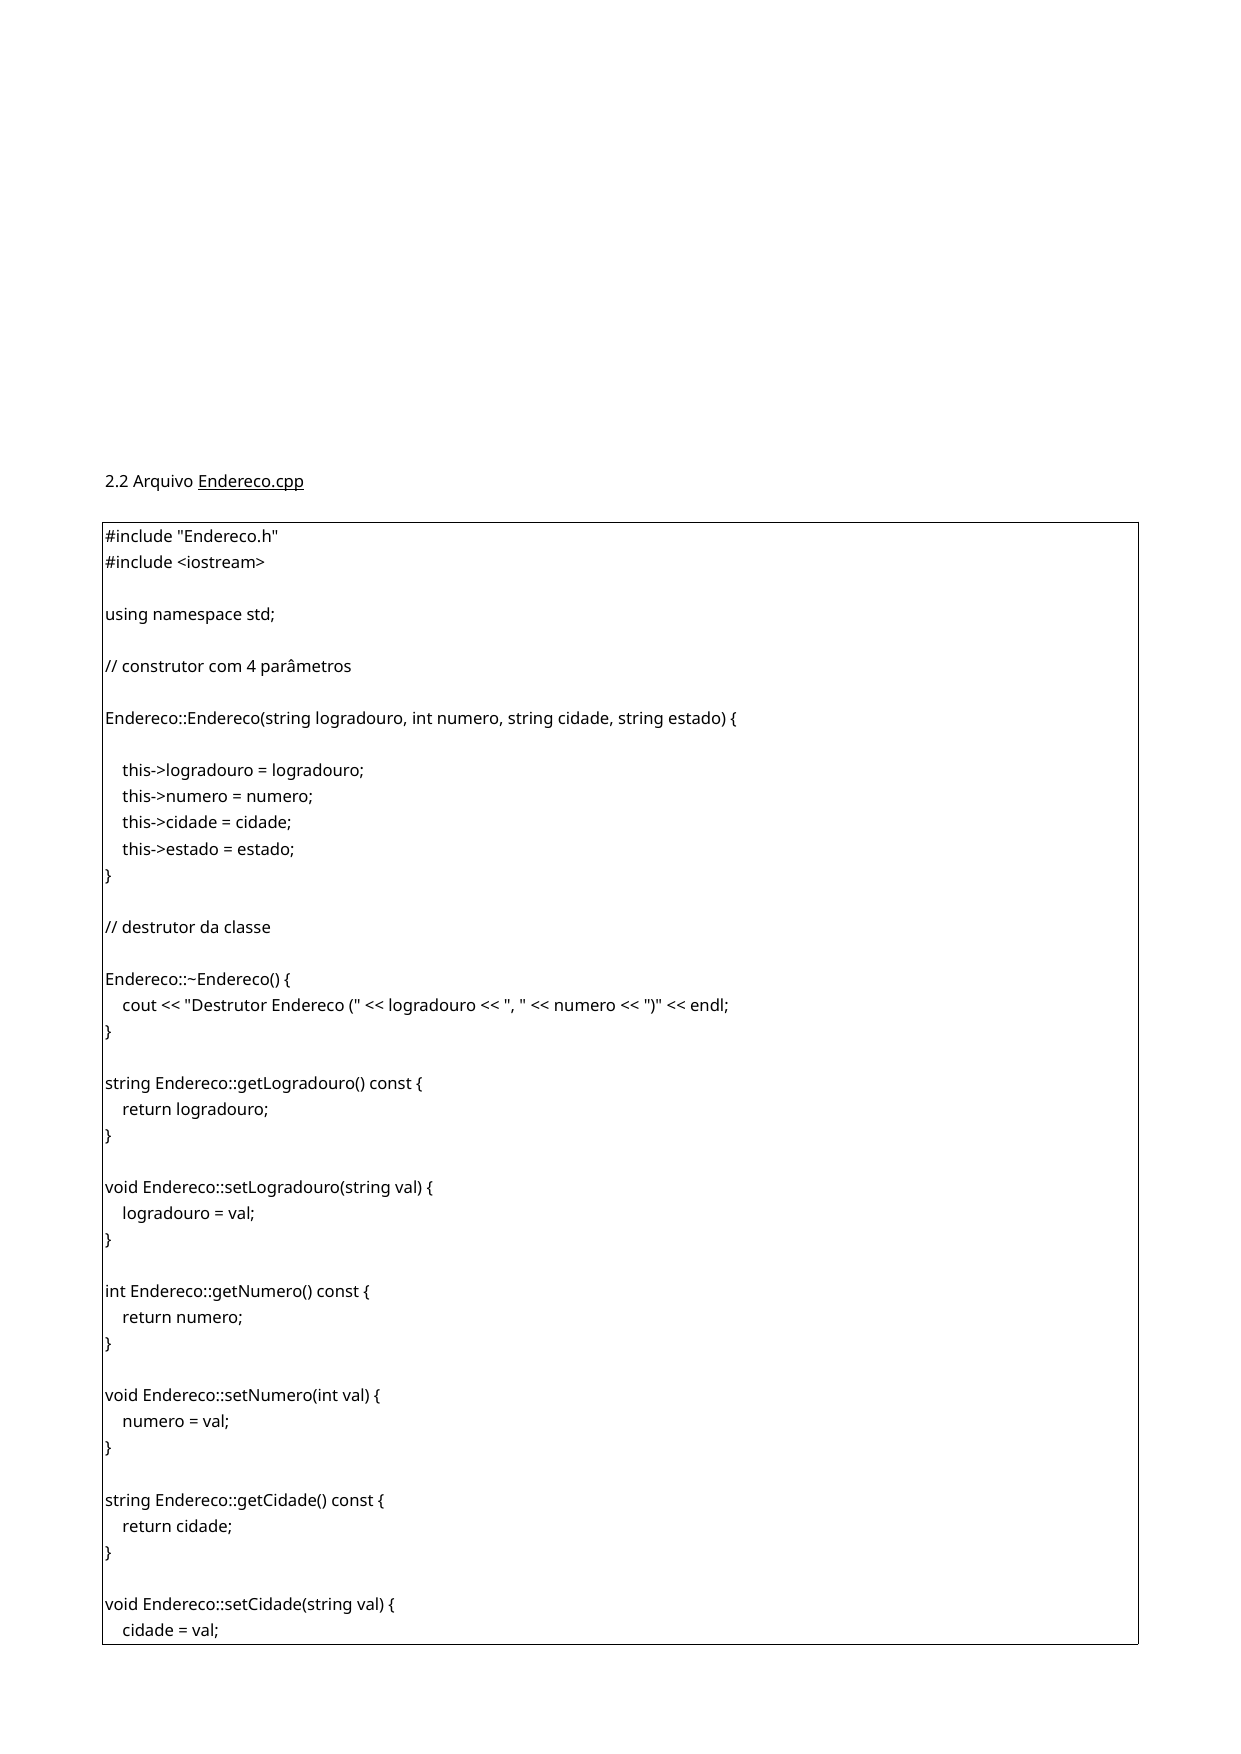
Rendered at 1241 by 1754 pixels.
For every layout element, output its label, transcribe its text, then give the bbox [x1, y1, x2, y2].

text void Endereco::setNumero(int val) { [103, 1381, 1138, 1407]
text this->estado = estado; [103, 834, 1138, 860]
text } [103, 1016, 1138, 1042]
text } [103, 860, 1138, 886]
text void Endereco::setLogradouro(string val) { [103, 1173, 1138, 1198]
text // construtor com 4 parâmetros [103, 652, 1138, 678]
text this->cidade = cidade; [103, 808, 1138, 834]
text } [103, 1121, 1138, 1146]
text #include "Endereco.h" [103, 523, 1138, 547]
text Endereco::Endereco(string logradouro, int numero, string cidade, string estado) { [103, 704, 1138, 730]
text void Endereco::setCidade(string val) { [103, 1589, 1138, 1615]
text } [103, 1433, 1138, 1459]
text logradouro = val; [103, 1199, 1138, 1224]
text } [103, 1225, 1138, 1251]
text return numero; [103, 1303, 1138, 1329]
text } [103, 1537, 1138, 1563]
text int Endereco::getNumero() const { [103, 1277, 1138, 1303]
text this->numero = numero; [103, 782, 1138, 808]
text } [103, 1329, 1138, 1355]
text using namespace std; [103, 600, 1138, 626]
text 2.2 Arquivo Endereco.cpp [105, 469, 1135, 492]
text string Endereco::getLogradouro() const { [103, 1068, 1138, 1094]
text string Endereco::getCidade() const { [103, 1485, 1138, 1511]
text // destrutor da classe [103, 912, 1138, 938]
text cout << "Destrutor Endereco (" << logradouro << ", " << numero << ")" << endl; [103, 990, 1138, 1016]
text this->logradouro = logradouro; [103, 756, 1138, 782]
text #include <iostream> [103, 548, 1138, 573]
text Endereco::~Endereco() { [103, 964, 1138, 990]
text return cidade; [103, 1511, 1138, 1537]
text numero = val; [103, 1407, 1138, 1433]
text cidade = val; [103, 1615, 1138, 1644]
text return logradouro; [103, 1094, 1138, 1120]
